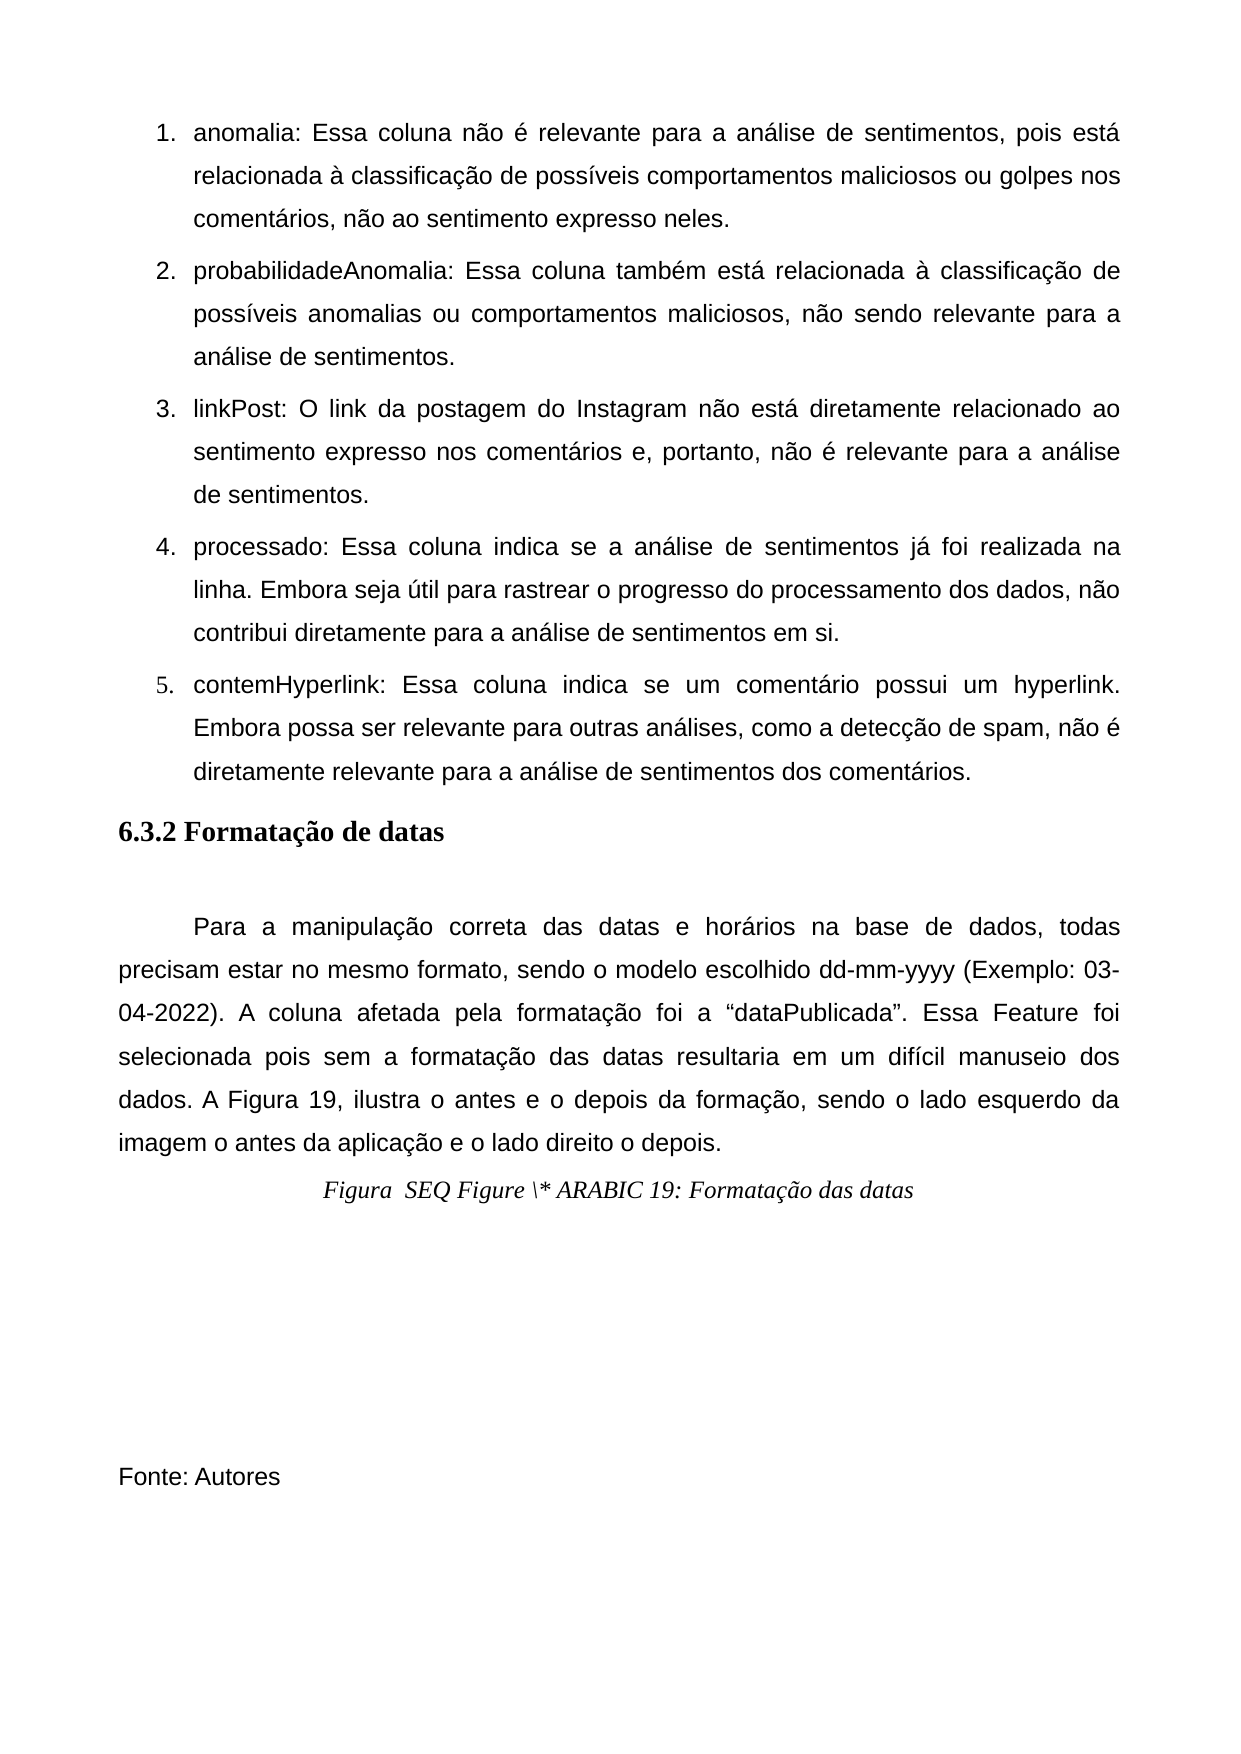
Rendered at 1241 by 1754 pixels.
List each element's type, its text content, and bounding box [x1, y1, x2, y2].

text Para a manipulação correta das datas e horários na base de dados, todas precisam estar no mesmo formato, sendo o modelo escolhido dd-mm-yyyy (Exemplo: 03-04-2022). A coluna afetada pela formatação foi a “dataPublicada”. Essa Feature foi selecionada pois sem a formatação das datas resultaria em um difícil manuseio dos dados. A Figura 19, ilustra o antes e o depois da formação, sendo o lado esquerdo da imagem o antes da aplicação e o lado direito o depois. [118, 912, 1122, 1156]
subtitle 6.3.2 Formatação de datas [118, 814, 1122, 848]
list linkPost: O link da postagem do Instagram não está diretamente relacionado ao sentimento expresso nos comentários e, portanto, não é relevante para a análise de sentimentos. [156, 394, 1122, 509]
list anomalia: Essa coluna não é relevante para a análise de sentimentos, pois está relacionada à classificação de possíveis comportamentos maliciosos ou golpes nos comentários, não ao sentimento expresso neles. [156, 118, 1122, 233]
list processado: Essa coluna indica se a análise de sentimentos já foi realizada na linha. Embora seja útil para rastrear o progresso do processamento dos dados, não contribui diretamente para a análise de sentimentos em si. [156, 532, 1122, 647]
list probabilidadeAnomalia: Essa coluna também está relacionada à classificação de possíveis anomalias ou comportamentos maliciosos, não sendo relevante para a análise de sentimentos. [156, 256, 1122, 371]
list contemHyperlink: Essa coluna indica se um comentário possui um hyperlink. Embora possa ser relevante para outras análises, como a detecção de spam, não é diretamente relevante para a análise de sentimentos dos comentários. [156, 670, 1122, 785]
text Fonte: Autores [118, 1179, 1122, 1491]
